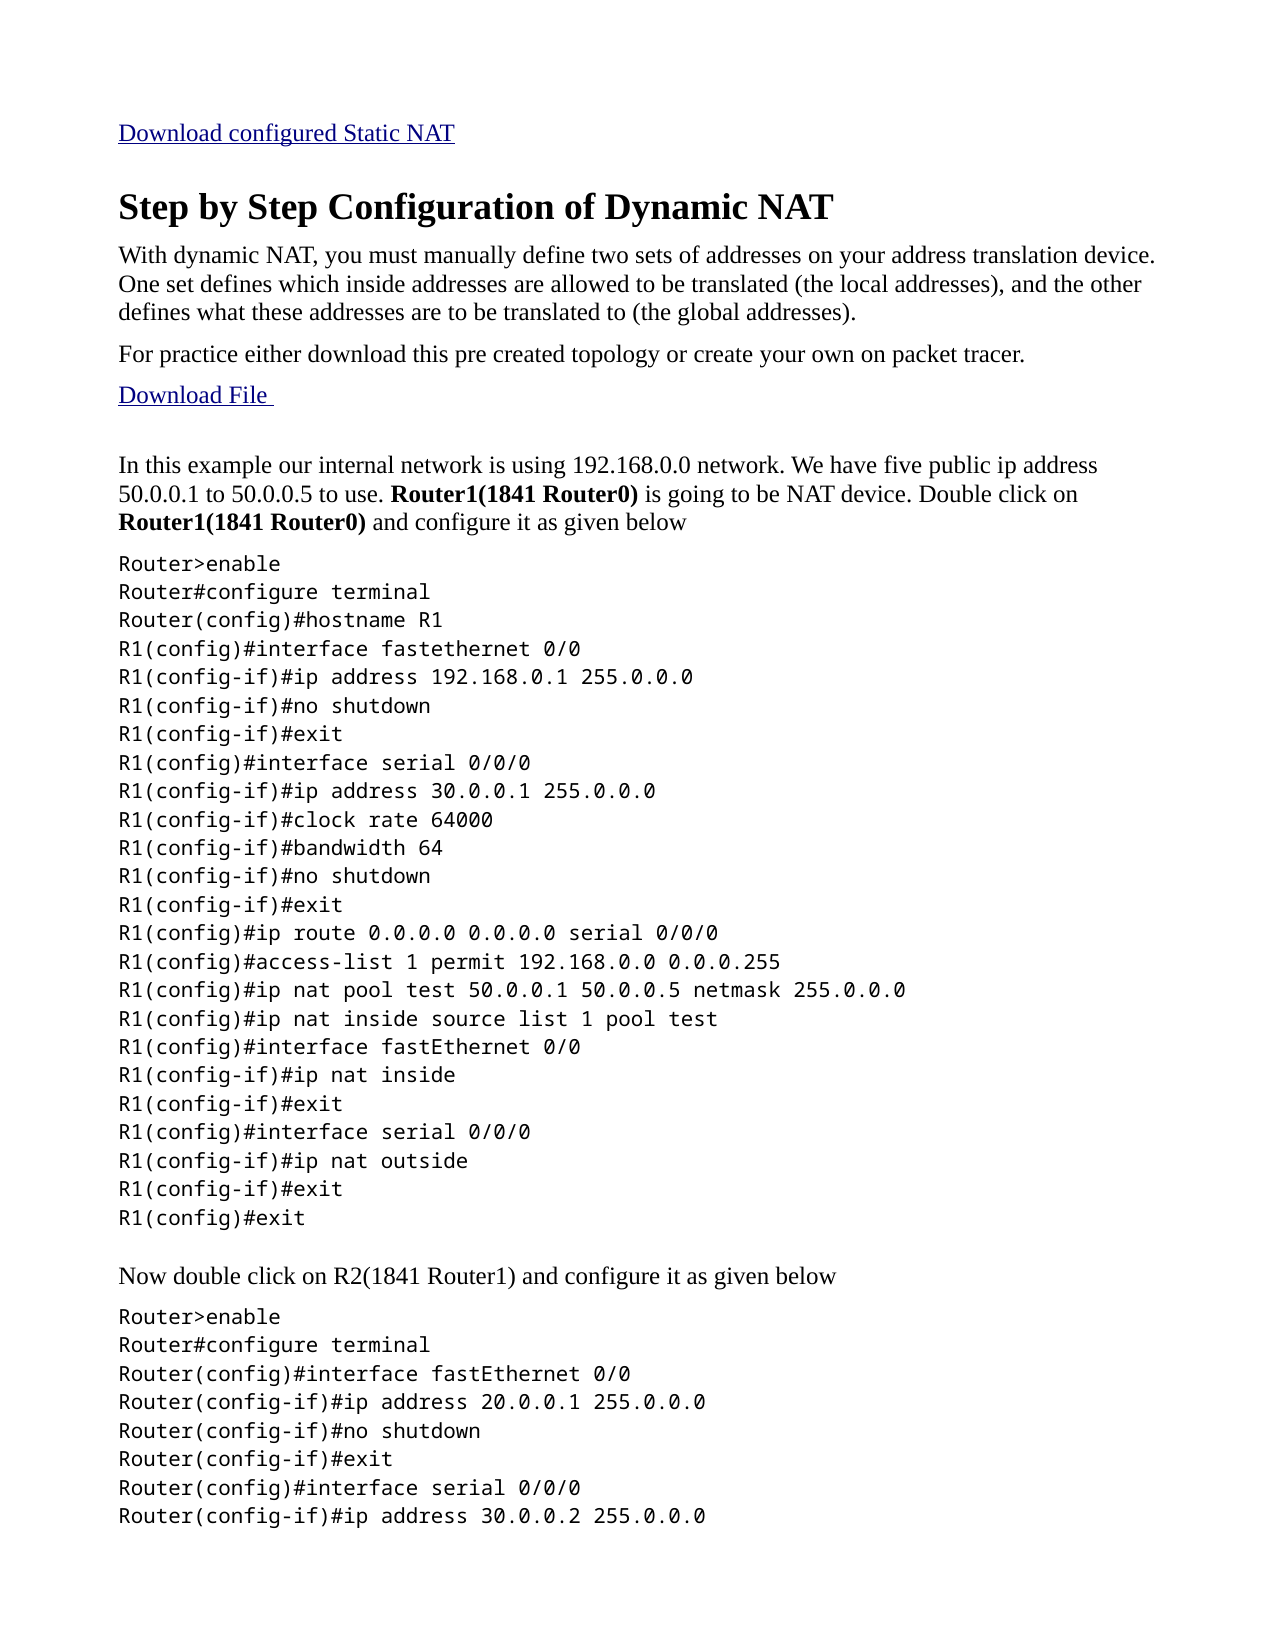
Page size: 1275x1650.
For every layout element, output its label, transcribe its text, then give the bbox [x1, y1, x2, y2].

text R1(config-if)#ip address 192.168.0.1 255.0.0.0 [118, 662, 1157, 691]
text R1(config-if)#clock rate 64000 [118, 805, 1157, 833]
text Router>enable [118, 1302, 1157, 1330]
text Router(config)#interface serial 0/0/0 [118, 1473, 1157, 1501]
text Router(config)#hostname R1 [118, 606, 1157, 634]
text R1(config)#ip nat pool test 50.0.0.1 50.0.0.5 netmask 255.0.0.0 [118, 975, 1157, 1004]
text R1(config)#interface fastethernet 0/0 [118, 634, 1157, 662]
text Router(config-if)#no shutdown [118, 1416, 1157, 1444]
text Router>enable [118, 549, 1157, 577]
text R1(config-if)#no shutdown [118, 691, 1157, 719]
text R1(config-if)#exit [118, 719, 1157, 748]
subtitle Step by Step Configuration of Dynamic NAT [118, 184, 1157, 227]
text R1(config)#interface serial 0/0/0 [118, 1117, 1157, 1146]
text Router(config-if)#ip address 30.0.0.2 255.0.0.0 [118, 1501, 1157, 1529]
text R1(config-if)#exit [118, 1174, 1157, 1203]
text R1(config)#access-list 1 permit 192.168.0.0 0.0.0.255 [118, 947, 1157, 975]
text In this example our internal network is using 192.168.0.0 network. We have five public ip address 50.0.0.1 to 50.0.0.5 to use. Router1(1841 Router0) is going to be NAT device. Double click on Router1(1841 Router0) and configure it as given below [118, 450, 1157, 536]
text R1(config)#exit [118, 1203, 1157, 1231]
text Router#configure terminal [118, 577, 1157, 606]
text Now double click on R2(1841 Router1) and configure it as given below [118, 1261, 1157, 1289]
text Download File [118, 380, 1157, 437]
text R1(config-if)#ip nat outside [118, 1146, 1157, 1174]
text R1(config-if)#ip address 30.0.0.1 255.0.0.0 [118, 776, 1157, 805]
text R1(config-if)#ip nat inside [118, 1061, 1157, 1089]
text R1(config-if)#no shutdown [118, 862, 1157, 890]
text Router(config-if)#exit [118, 1444, 1157, 1473]
text R1(config)#interface fastEthernet 0/0 [118, 1032, 1157, 1061]
text Router(config-if)#ip address 20.0.0.1 255.0.0.0 [118, 1387, 1157, 1416]
text R1(config)#ip nat inside source list 1 pool test [118, 1004, 1157, 1032]
text R1(config)#ip route 0.0.0.0 0.0.0.0 serial 0/0/0 [118, 918, 1157, 947]
text R1(config)#interface serial 0/0/0 [118, 748, 1157, 776]
text R1(config-if)#exit [118, 1089, 1157, 1117]
text Router#configure terminal [118, 1330, 1157, 1359]
text Download configured Static NAT [118, 118, 1157, 147]
text With dynamic NAT, you must manually define two sets of addresses on your address translation device. One set defines which inside addresses are allowed to be translated (the local addresses), and the other defines what these addresses are to be translated to (the global addresses). [118, 240, 1157, 326]
text Router(config)#interface fastEthernet 0/0 [118, 1359, 1157, 1387]
text R1(config-if)#exit [118, 890, 1157, 918]
text For practice either download this pre created topology or create your own on packet tracer. [118, 339, 1157, 367]
text R1(config-if)#bandwidth 64 [118, 833, 1157, 862]
